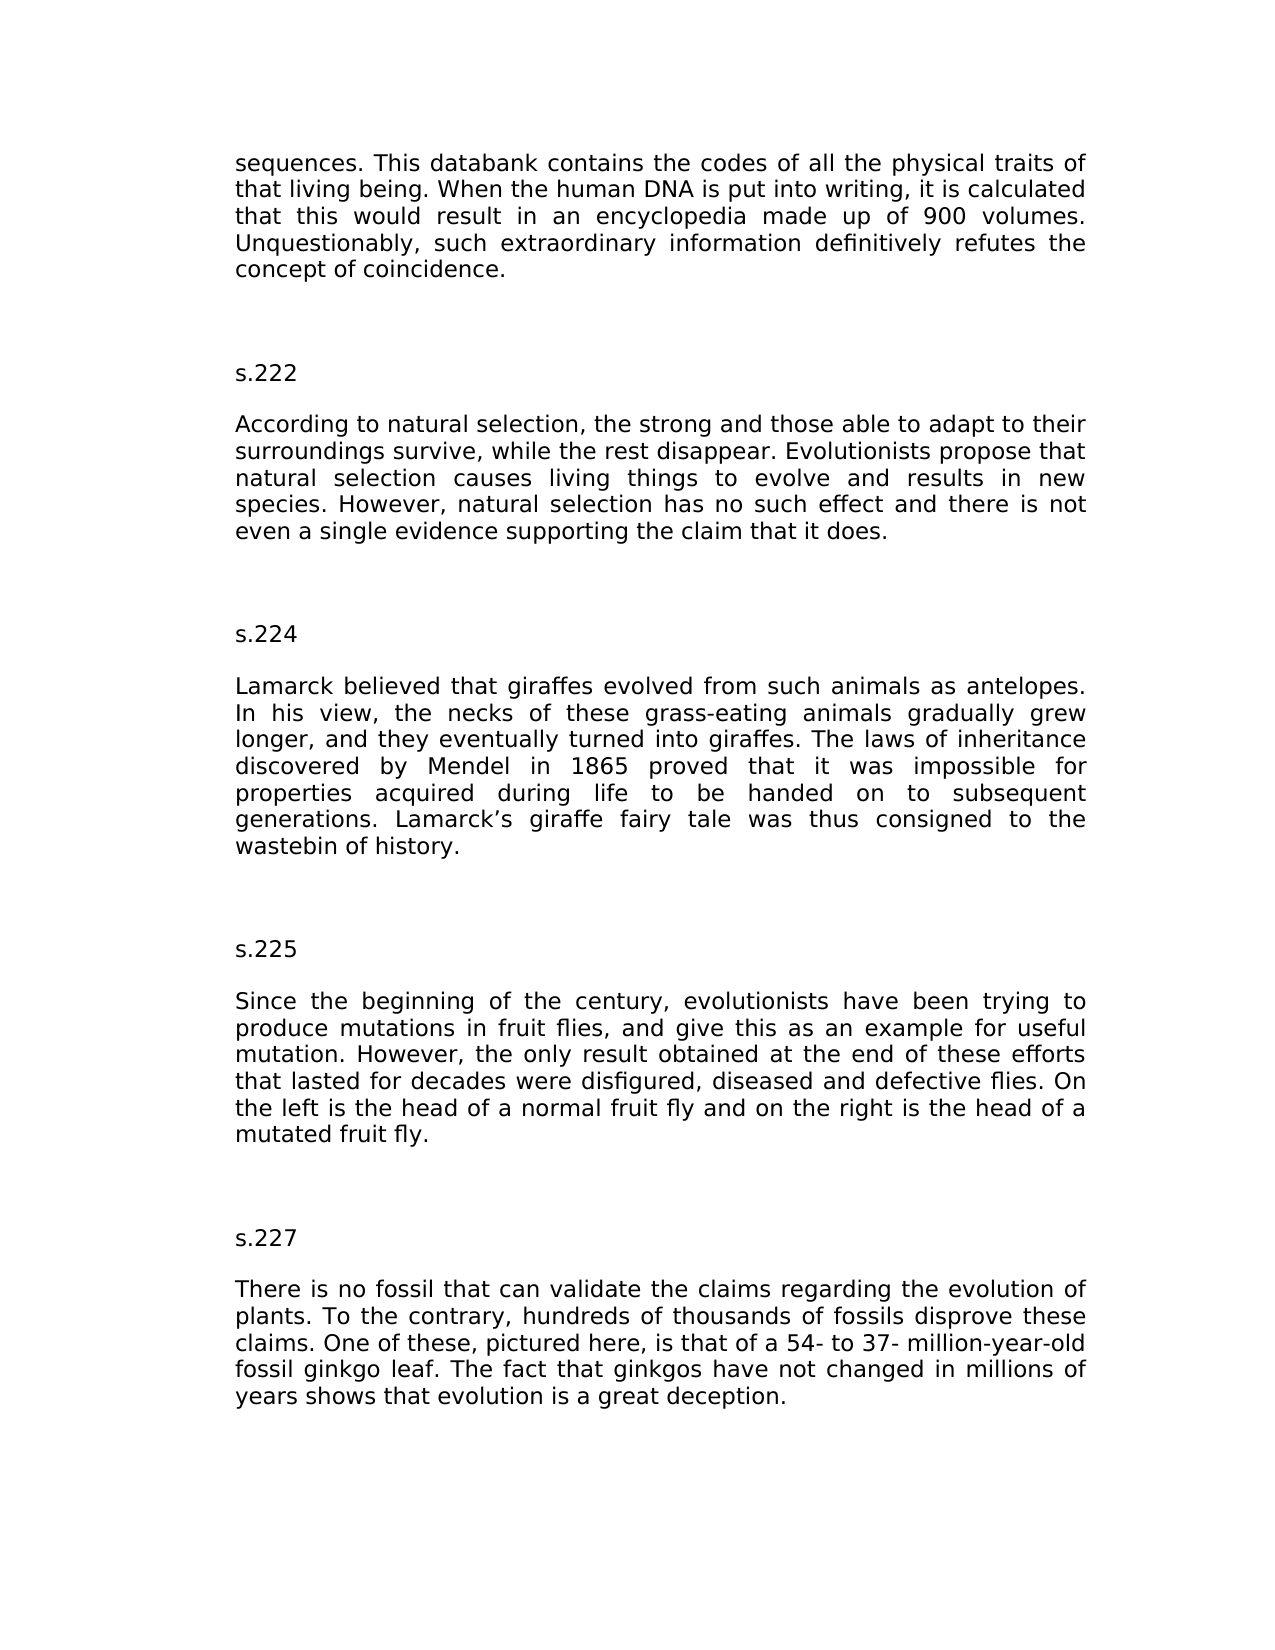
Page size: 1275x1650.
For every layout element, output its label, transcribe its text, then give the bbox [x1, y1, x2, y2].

text s.222 [235, 360, 1087, 387]
text There is no fossil that can validate the claims regarding the evolution of plants. To the contrary, hundreds of thousands of fossils disprove these claims. One of these, pictured here, is that of a 54- to 37- million-year-old fossil ginkgo leaf. The fact that ginkgos have not changed in millions of years shows that evolution is a great deception. [235, 1277, 1087, 1410]
text sequences. This databank contains the codes of all the physical traits of that living being. When the human DNA is put into writing, it is calculated that this would result in an encyclopedia made up of 900 volumes. Unquestionably, such extraordinary information definitively refutes the concept of coincidence. [235, 150, 1087, 283]
text According to natural selection, the strong and those able to adapt to their surroundings survive, while the rest disappear. Evolutionists propose that natural selection causes living things to evolve and results in new species. However, natural selection has no such effect and there is not even a single evidence supporting the claim that it does. [235, 412, 1087, 545]
text s.224 [235, 622, 1087, 648]
text s.227 [235, 1225, 1087, 1252]
text s.225 [235, 937, 1087, 963]
text Since the beginning of the century, evolutionists have been trying to produce mutations in fruit flies, and give this as an example for useful mutation. However, the only result obtained at the end of these efforts that lasted for decades were disfigured, diseased and defective flies. On the left is the head of a normal fruit fly and on the right is the head of a mutated fruit fly. [235, 988, 1087, 1148]
text Lamarck believed that giraffes evolved from such animals as antelopes. In his view, the necks of these grass-eating animals gradually grew longer, and they eventually turned into giraffes. The laws of inheritance discovered by Mendel in 1865 proved that it was impossible for properties acquired during life to be handed on to subsequent generations. Lamarck’s giraffe fairy tale was thus consigned to the wastebin of history. [235, 673, 1087, 860]
